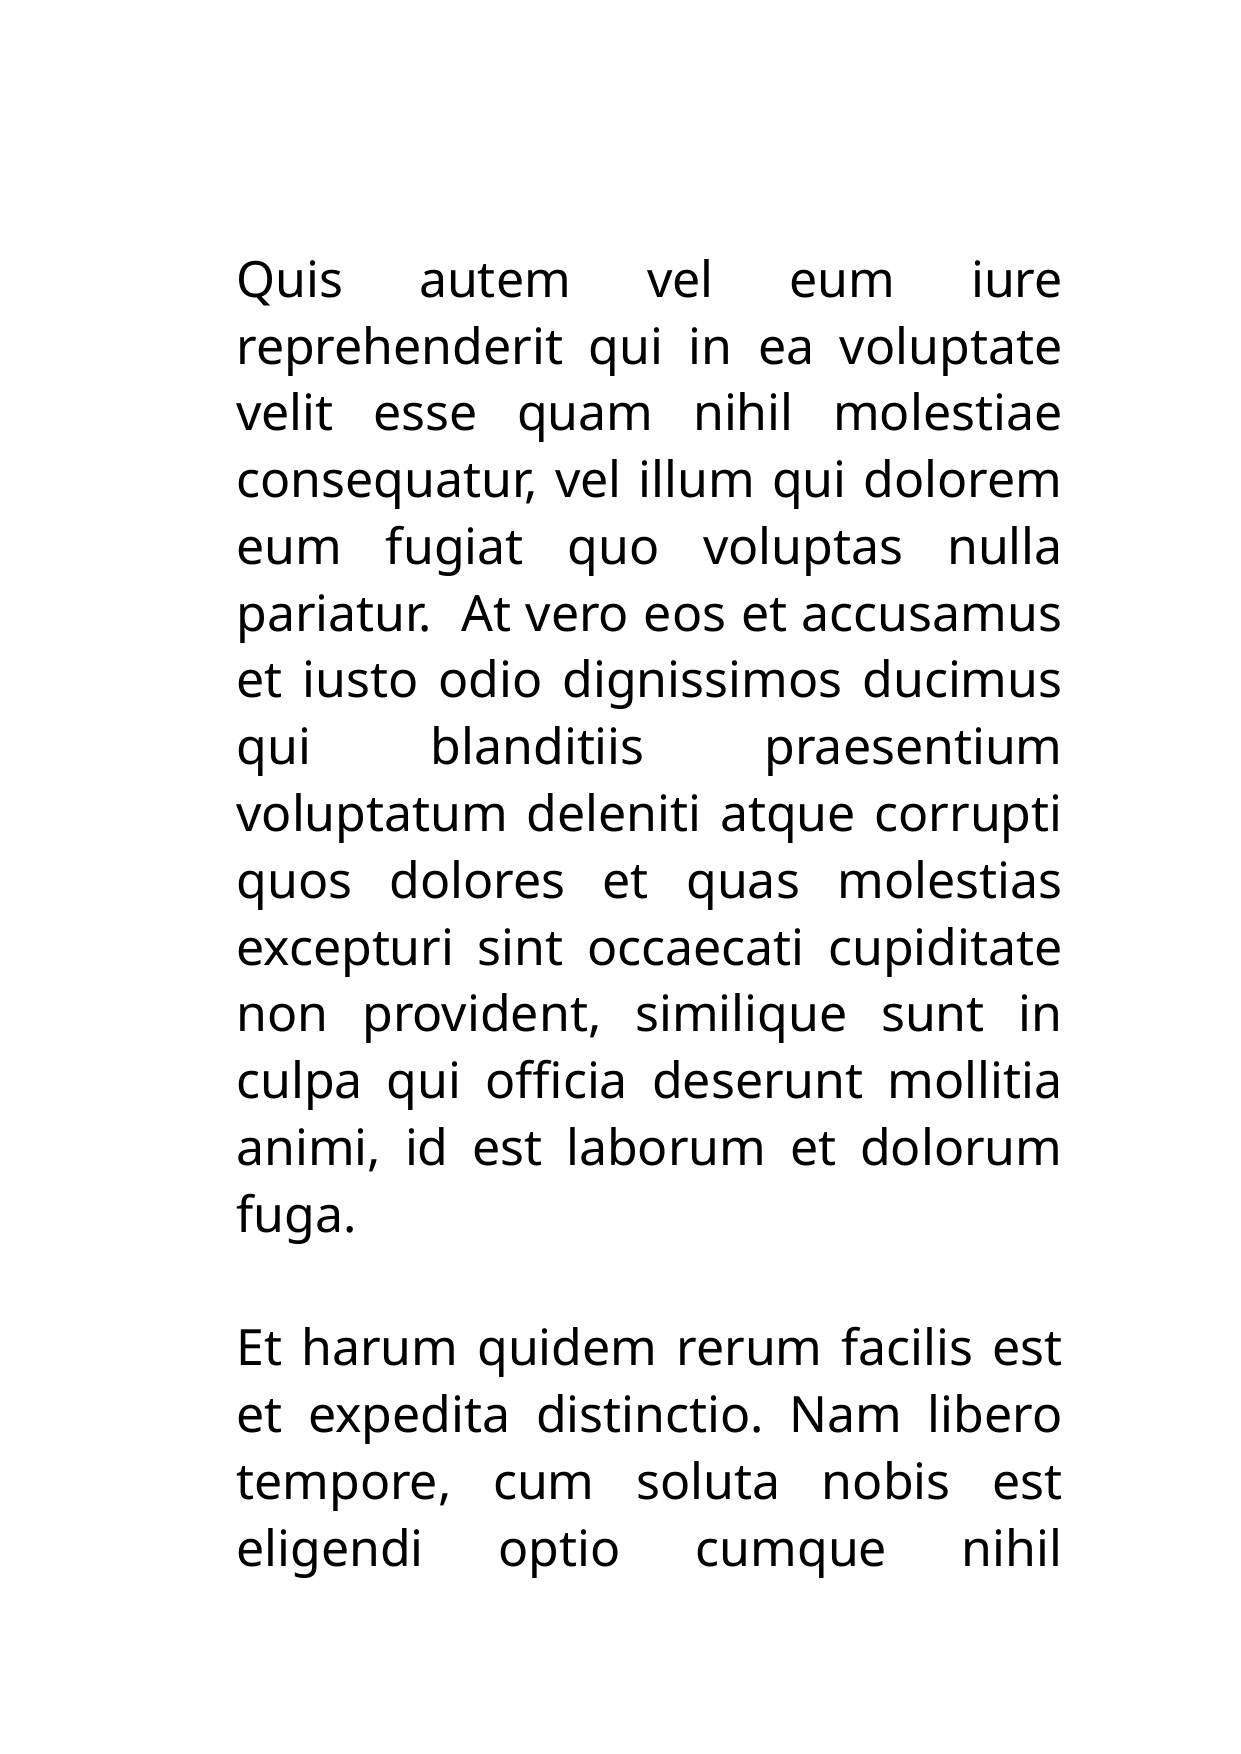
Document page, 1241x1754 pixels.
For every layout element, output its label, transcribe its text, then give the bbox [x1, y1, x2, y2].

text Quis autem vel eum iure reprehenderit qui in ea voluptate velit esse quam nihil molestiae consequatur, vel illum qui dolorem eum fugiat quo voluptas nulla pariatur. At vero eos et accusamus et iusto odio dignissimos ducimus qui blanditiis praesentium voluptatum deleniti atque corrupti quos dolores et quas molestias excepturi sint occaecati cupiditate non provident, similique sunt in culpa qui officia deserunt mollitia animi, id est laborum et dolorum fuga. [236, 244, 1063, 1246]
text Et harum quidem rerum facilis est et expedita distinctio. Nam libero tempore, cum soluta nobis est eligendi optio cumque nihil [236, 1312, 1063, 1579]
